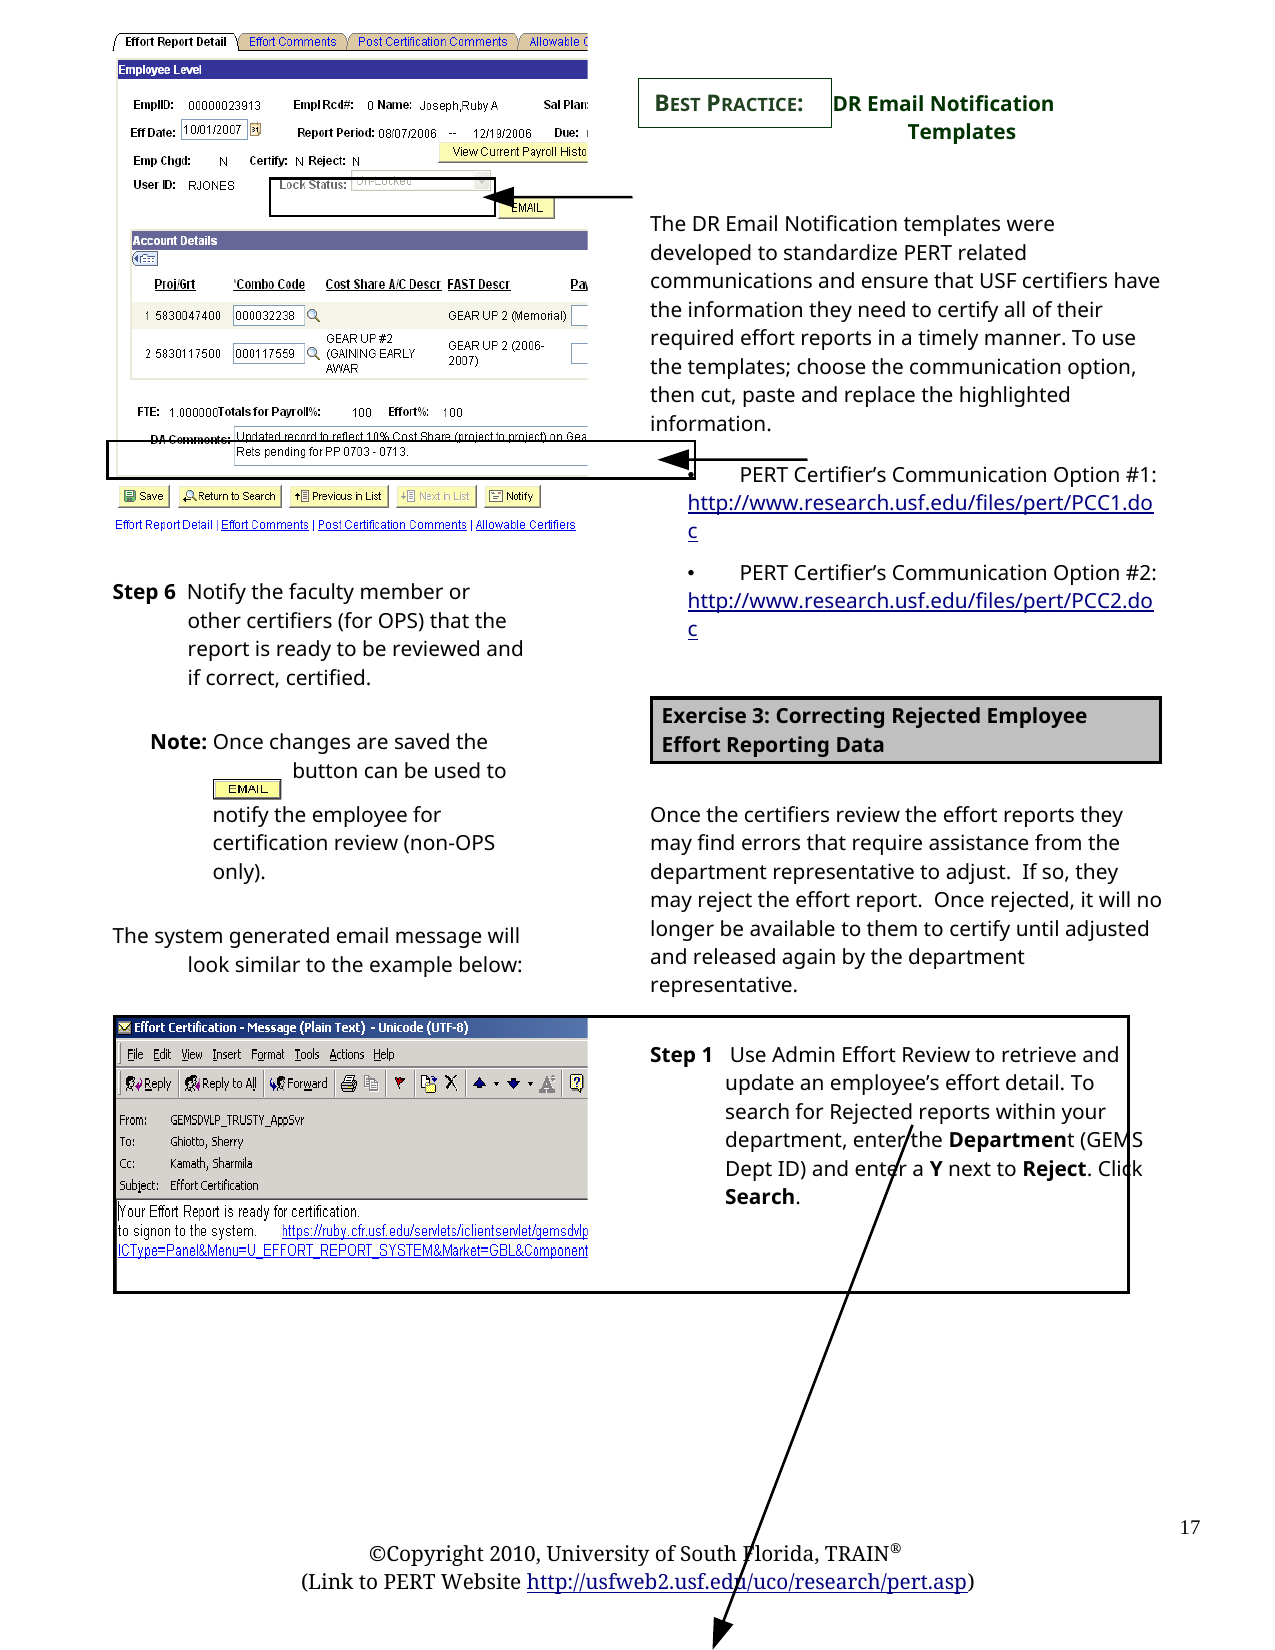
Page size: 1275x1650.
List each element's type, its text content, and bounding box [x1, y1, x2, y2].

text DR Email Notification Templates [639, 79, 831, 127]
text Step 6 Notify the faculty member or other certifiers (for OPS) that the report is ready to be reviewed and if correct, certified. [112, 577, 525, 691]
text The DR Email Notification templates were developed to standardize PERT related communications and ensure that USF certifiers have the information they need to certify all of their required effort reports in a timely manner. To use the templates; choose the communication option, then cut, paste and replace the highlighted information. [650, 209, 1162, 437]
text DR Email Notification Templates [650, 89, 1162, 146]
list PERT Certifier’s Communication Option #2: http://www.research.usf.edu/files/pert/PCC2.doc [687, 558, 1162, 643]
text Once the certifiers review the effort reports they may find errors that require assistance from the department representative to adjust. If so, they may reject the effort report. Once rejected, it will no longer be available to them to certify until adjusted and released again by the department representative. [650, 800, 1162, 999]
text Step 1 Use Admin Effort Review to retrieve and update an employee’s effort detail. To search for Rejected reports within your department, enter the Department (GEMS Dept ID) and enter a Y next to Reject. Click Search. [1130, 1040, 1162, 1211]
list PERT Certifier’s Communication Option #1: http://www.research.usf.edu/files/pert/PCC1.doc [687, 460, 1162, 545]
subtitle Exercise 3: Correcting Rejected Employee Effort Reporting Data [653, 700, 1159, 761]
text Step 1 Use Admin Effort Review to retrieve and update an employee’s effort detail. To search for Rejected reports within your department, enter the Department (GEMS Dept ID) and enter a Y next to Reject. Click Search. [650, 1040, 1127, 1211]
text Note: Once changes are saved the button can be used to notify the employee for certification review (non-OPS only). [150, 727, 525, 885]
text Best Practice: [654, 86, 816, 118]
text The system generated email message will look similar to the example below: [112, 922, 525, 978]
